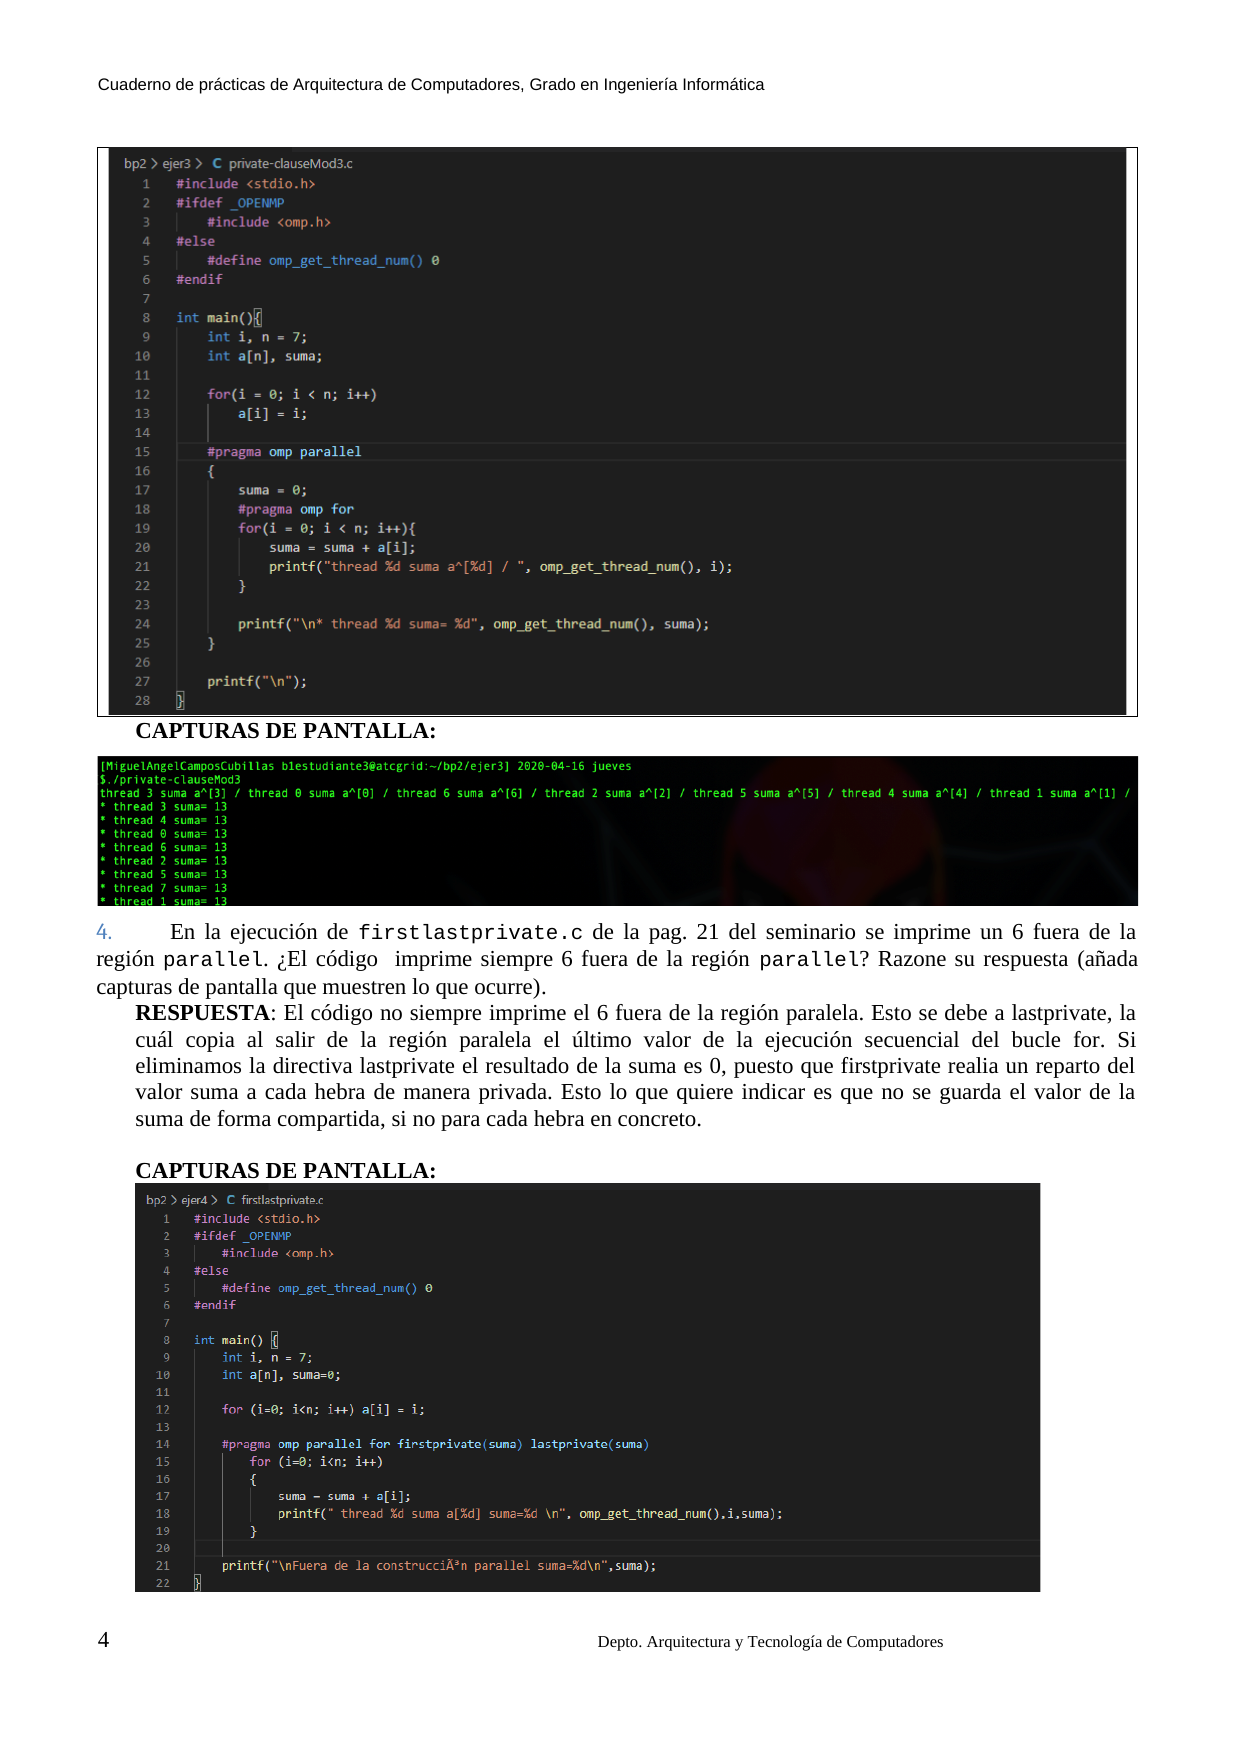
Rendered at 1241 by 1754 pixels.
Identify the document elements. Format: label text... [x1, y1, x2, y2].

table_header [98, 148, 1137, 716]
list En la ejecución de firstlastprivate.c de la pag. 21 del seminario se imprime un 6 fuera de la región parallel. ¿El código imprime siempre 6 fuera de la región parallel? Razone su respuesta (añada capturas de pantalla que muestren lo que ocurre). [96, 918, 1138, 999]
text CAPTURAS DE PANTALLA: [135, 717, 1138, 744]
text CAPTURAS DE PANTALLA: [135, 1157, 1138, 1184]
text RESPUESTA: El código no siempre imprime el 6 fuera de la región paralela. Esto se debe a lastprivate, la cuál copia al salir de la región paralela el último valor de la ejecución secuencial del bucle for. Si eliminamos la directiva lastprivate el resultado de la suma es 0, puesto que firstprivate realia un reparto del valor suma a cada hebra de manera privada. Esto lo que quiere indicar es que no se guarda el valor de la suma de forma compartida, si no para cada hebra en concreto. [135, 999, 1138, 1131]
